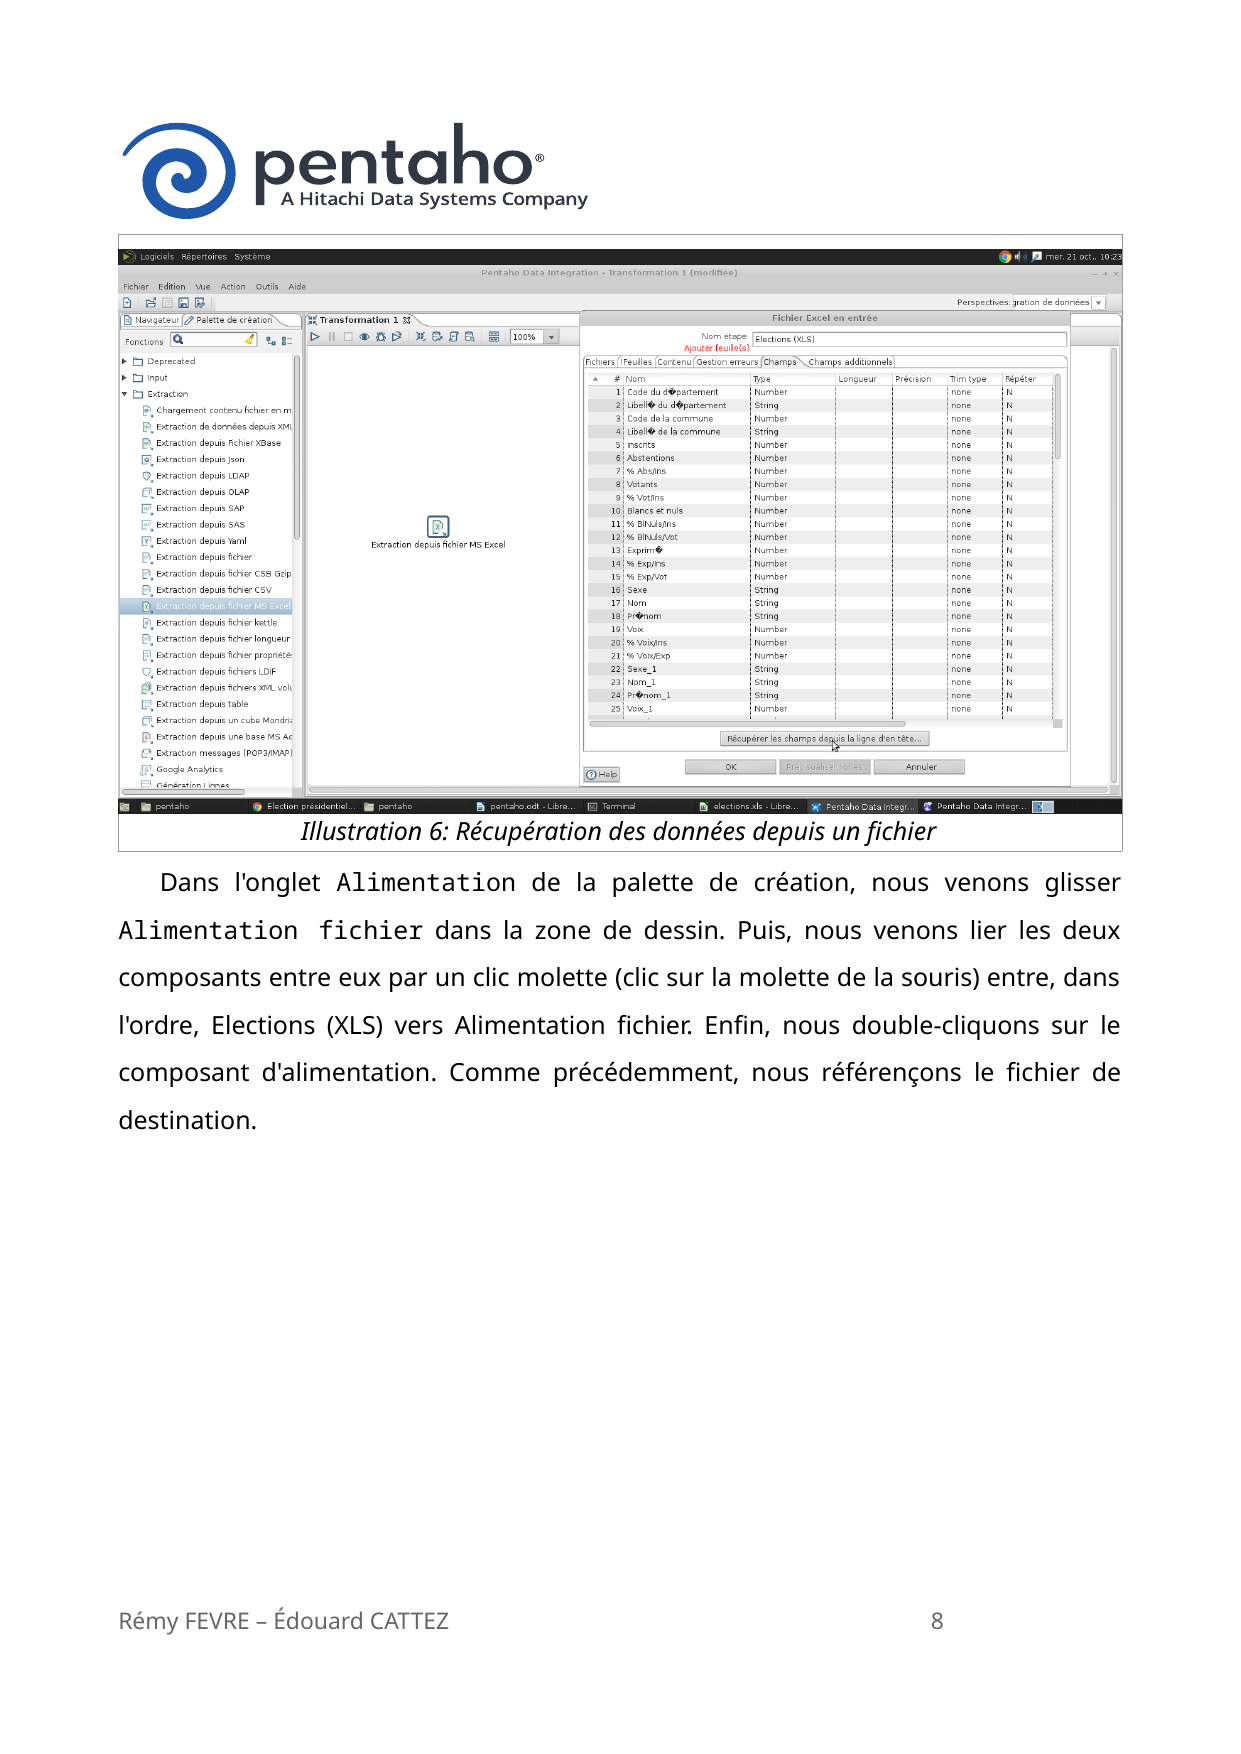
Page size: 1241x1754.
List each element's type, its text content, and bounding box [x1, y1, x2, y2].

picture [118, 249, 1123, 814]
text Dans l'onglet Alimentation de la palette de création, nous venons glisser Alimentation fichier dans la zone de dessin. Puis, nous venons lier les deux composants entre eux par un clic molette (clic sur la molette de la souris) entre, dans l'ordre, Elections (XLS) vers Alimentation fichier. Enfin, nous double-cliquons sur le composant d'alimentation. Comme précédemment, nous référençons le fichier de destination. [118, 852, 1122, 1137]
text [119, 814, 1122, 851]
text [119, 235, 1122, 249]
text Illustration 6: Récupération des données depuis un fichier [121, 814, 1119, 848]
